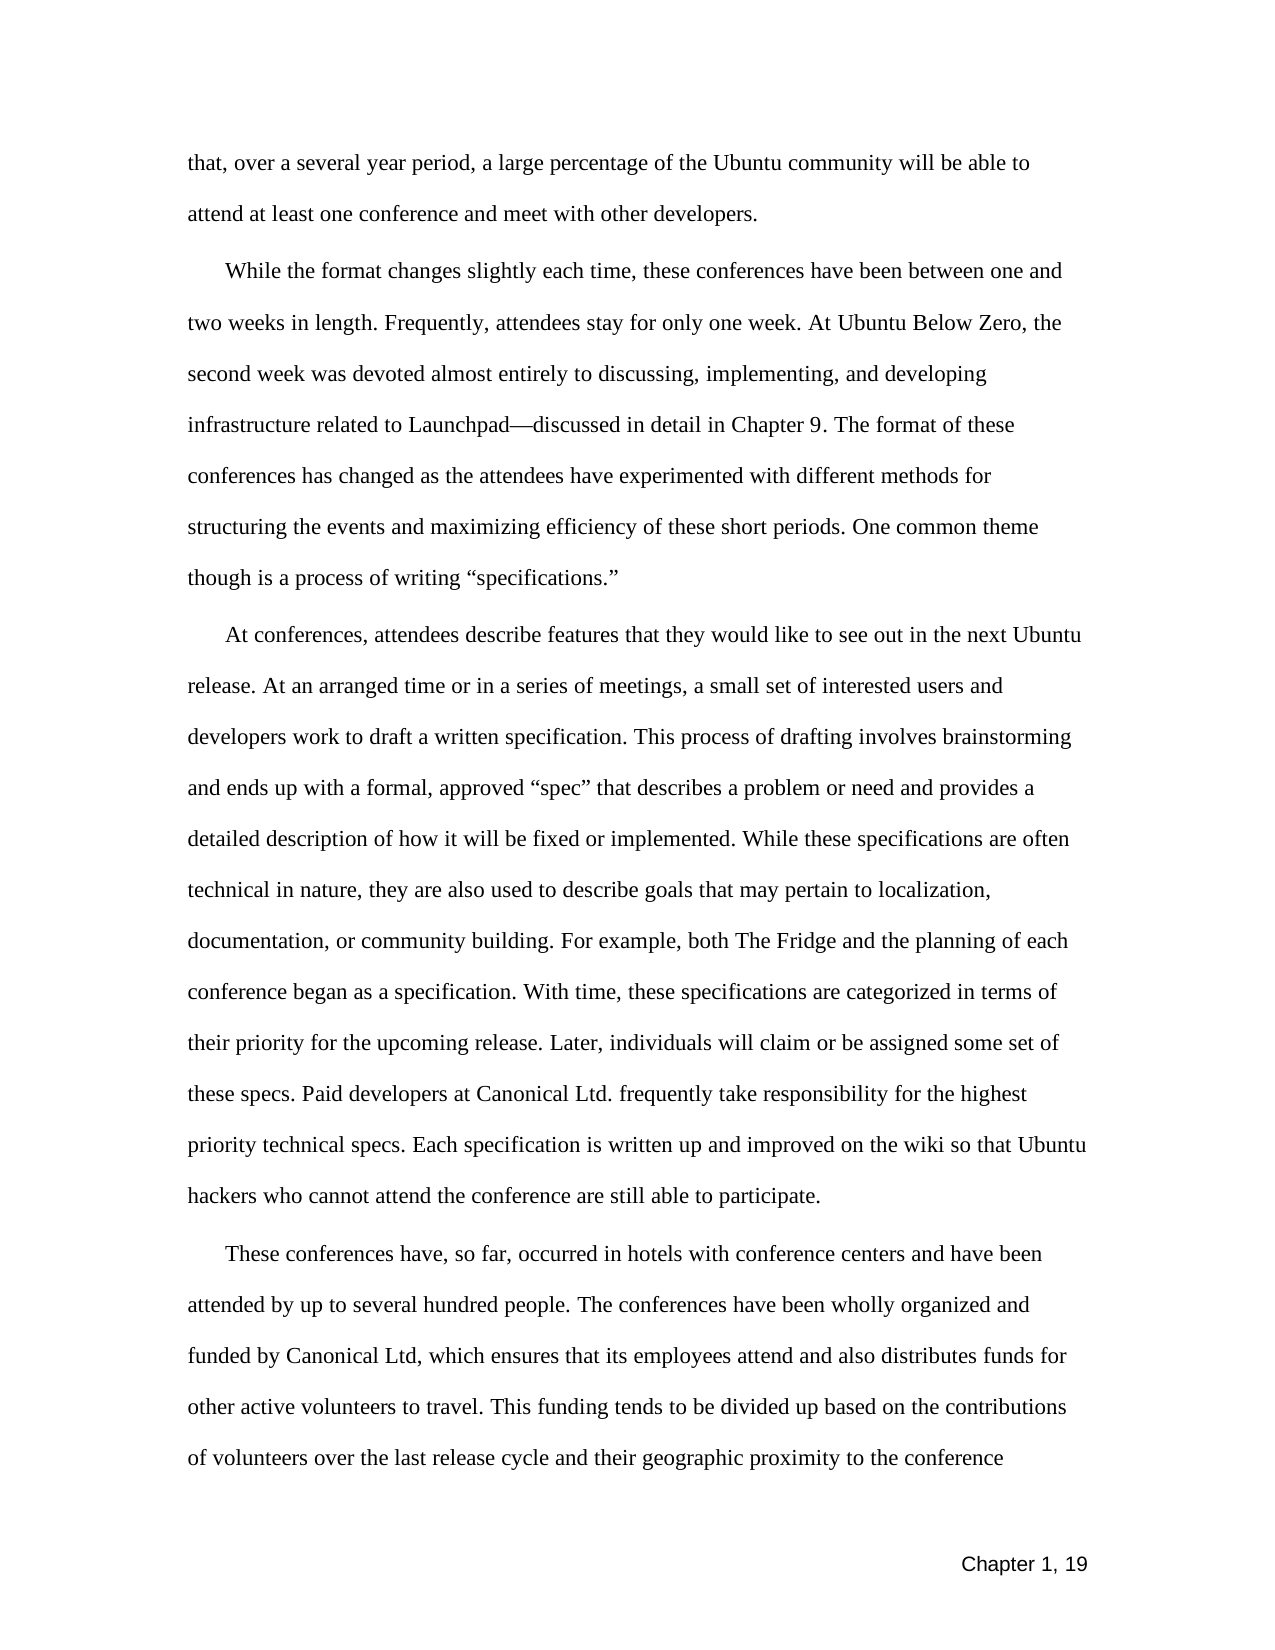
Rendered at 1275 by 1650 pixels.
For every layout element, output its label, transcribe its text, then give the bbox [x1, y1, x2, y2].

text At conferences, attendees describe features that they would like to see out in the next Ubuntu release. At an arranged time or in a series of meetings, a small set of interested users and developers work to draft a written specification. This process of drafting involves brainstorming and ends up with a formal, approved “spec” that describes a problem or need and provides a detailed description of how it will be fixed or implemented. While these specifications are often technical in nature, they are also used to describe goals that may pertain to localization, documentation, or community building. For example, both The Fridge and the planning of each conference began as a specification. With time, these specifications are categorized in terms of their priority for the upcoming release. Later, individuals will claim or be assigned some set of these specs. Paid developers at Canonical Ltd. frequently take responsibility for the highest priority technical specs. Each specification is written up and improved on the wiki so that Ubuntu hackers who cannot attend the conference are still able to participate. [187, 622, 1087, 1209]
text These conferences have, so far, occurred in hotels with conference centers and have been attended by up to several hundred people. The conferences have been wholly organized and funded by Canonical Ltd, which ensures that its employees attend and also distributes funds for other active volunteers to travel. This funding tends to be divided up based on the contributions of volunteers over the last release cycle and their geographic proximity to the conference [187, 1241, 1087, 1470]
text that, over a several year period, a large percentage of the Ubuntu community will be able to attend at least one conference and meet with other developers. [187, 150, 1087, 227]
text While the format changes slightly each time, these conferences have been between one and two weeks in length. Frequently, attendees stay for only one week. At Ubuntu Below Zero, the second week was devoted almost entirely to discussing, implementing, and developing infrastructure related to Launchpad—discussed in detail in Chapter 9. The format of these conferences has changed as the attendees have experimented with different methods for structuring the events and maximizing efficiency of these short periods. One common theme though is a process of writing “specifications.” [187, 258, 1087, 590]
